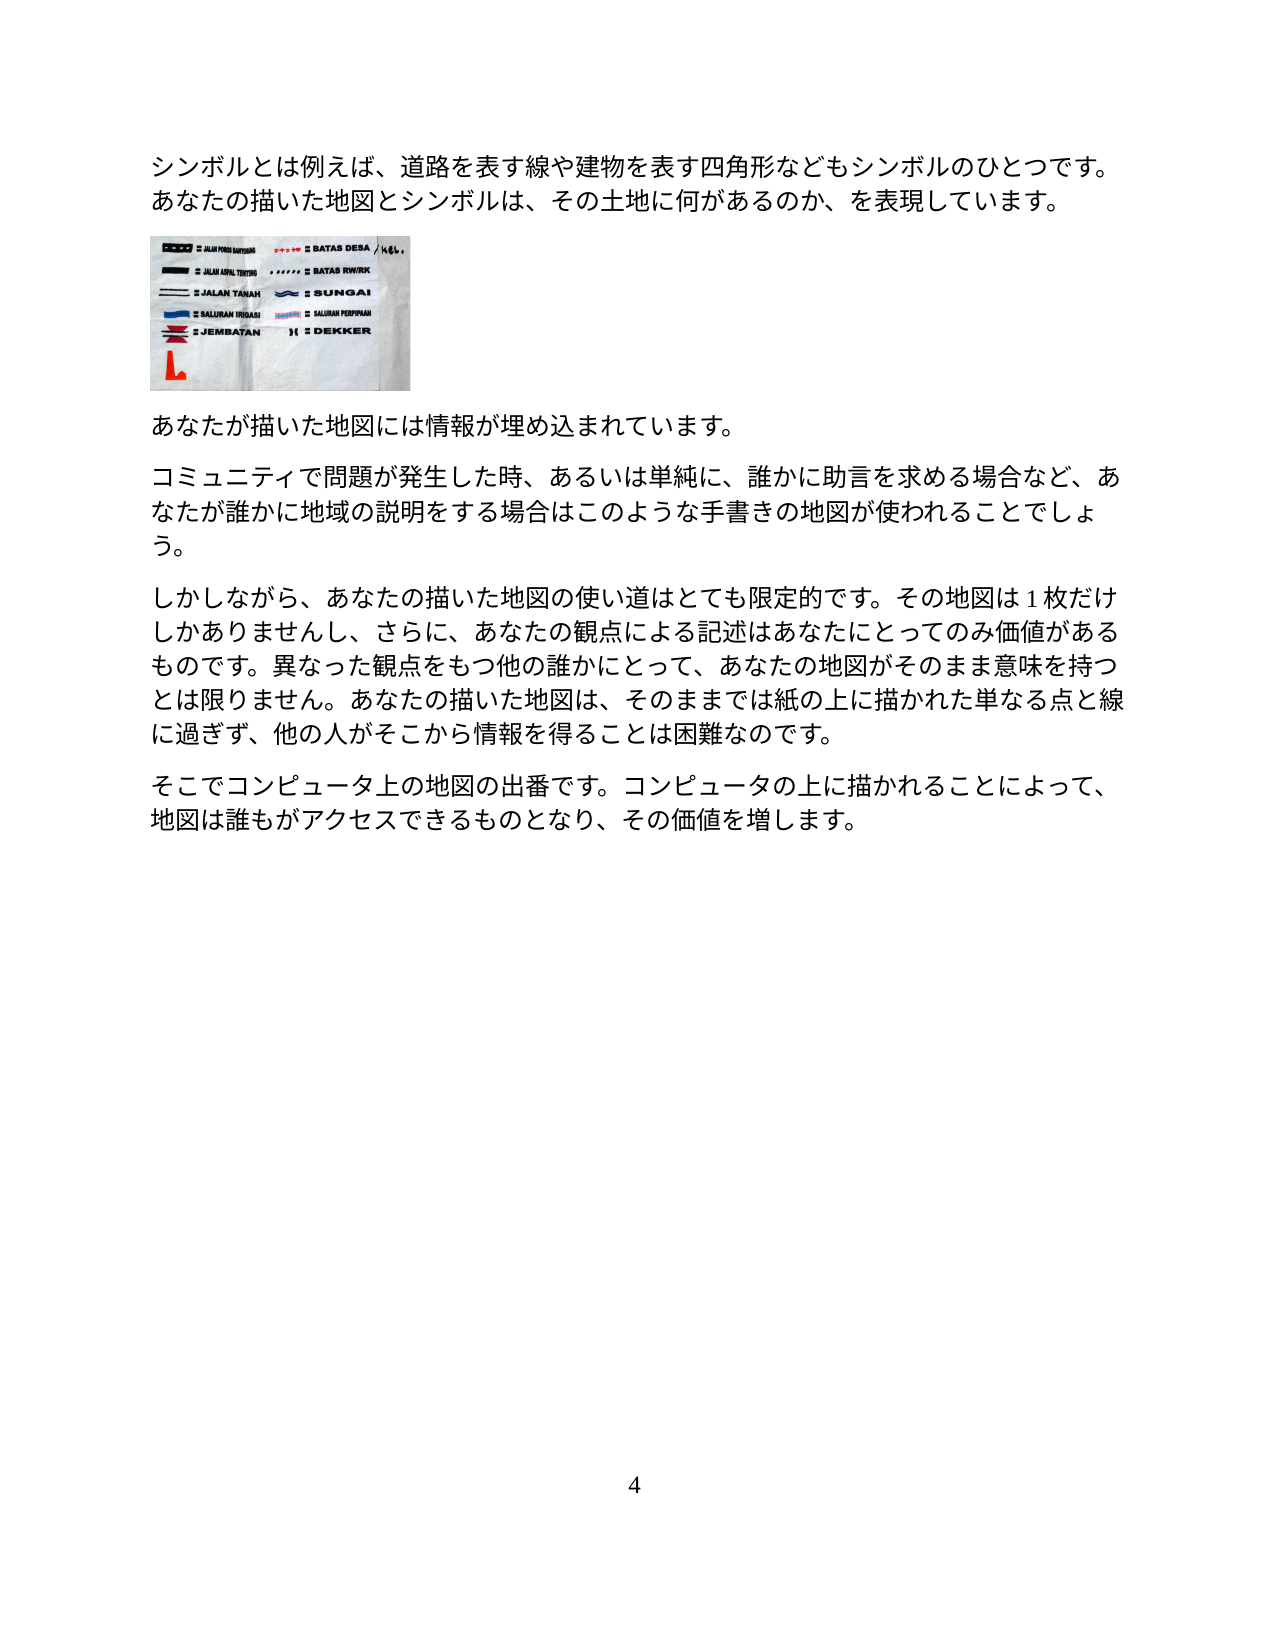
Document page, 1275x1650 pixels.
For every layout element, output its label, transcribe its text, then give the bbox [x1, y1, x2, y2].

text コミュニティで問題が発生した時、あるいは単純に、誰かに助言を求める場合など、あなたが誰かに地域の説明をする場合はこのような手書きの地図が使われることでしょう。 [150, 460, 1125, 562]
text あなたが描いた地図には情報が埋め込まれています。 [150, 408, 1125, 442]
picture [150, 236, 411, 391]
text しかしながら、あなたの描いた地図の使い道はとても限定的です。その地図は1枚だけしかありませんし、さらに、あなたの観点による記述はあなたにとってのみ価値があるものです。異なった観点をもつ他の誰かにとって、あなたの地図がそのまま意味を持つとは限りません。あなたの描いた地図は、そのままでは紙の上に描かれた単なる点と線に過ぎず、他の人がそこから情報を得ることは困難なのです。 [150, 580, 1125, 751]
text シンボルとは例えば、道路を表す線や建物を表す四角形などもシンボルのひとつです。あなたの描いた地図とシンボルは、その土地に何があるのか、を表現しています。 [150, 150, 1125, 218]
text そこでコンピュータ上の地図の出番です。コンピュータの上に描かれることによって、地図は誰もがアクセスできるものとなり、その価値を増します。 [150, 768, 1125, 837]
